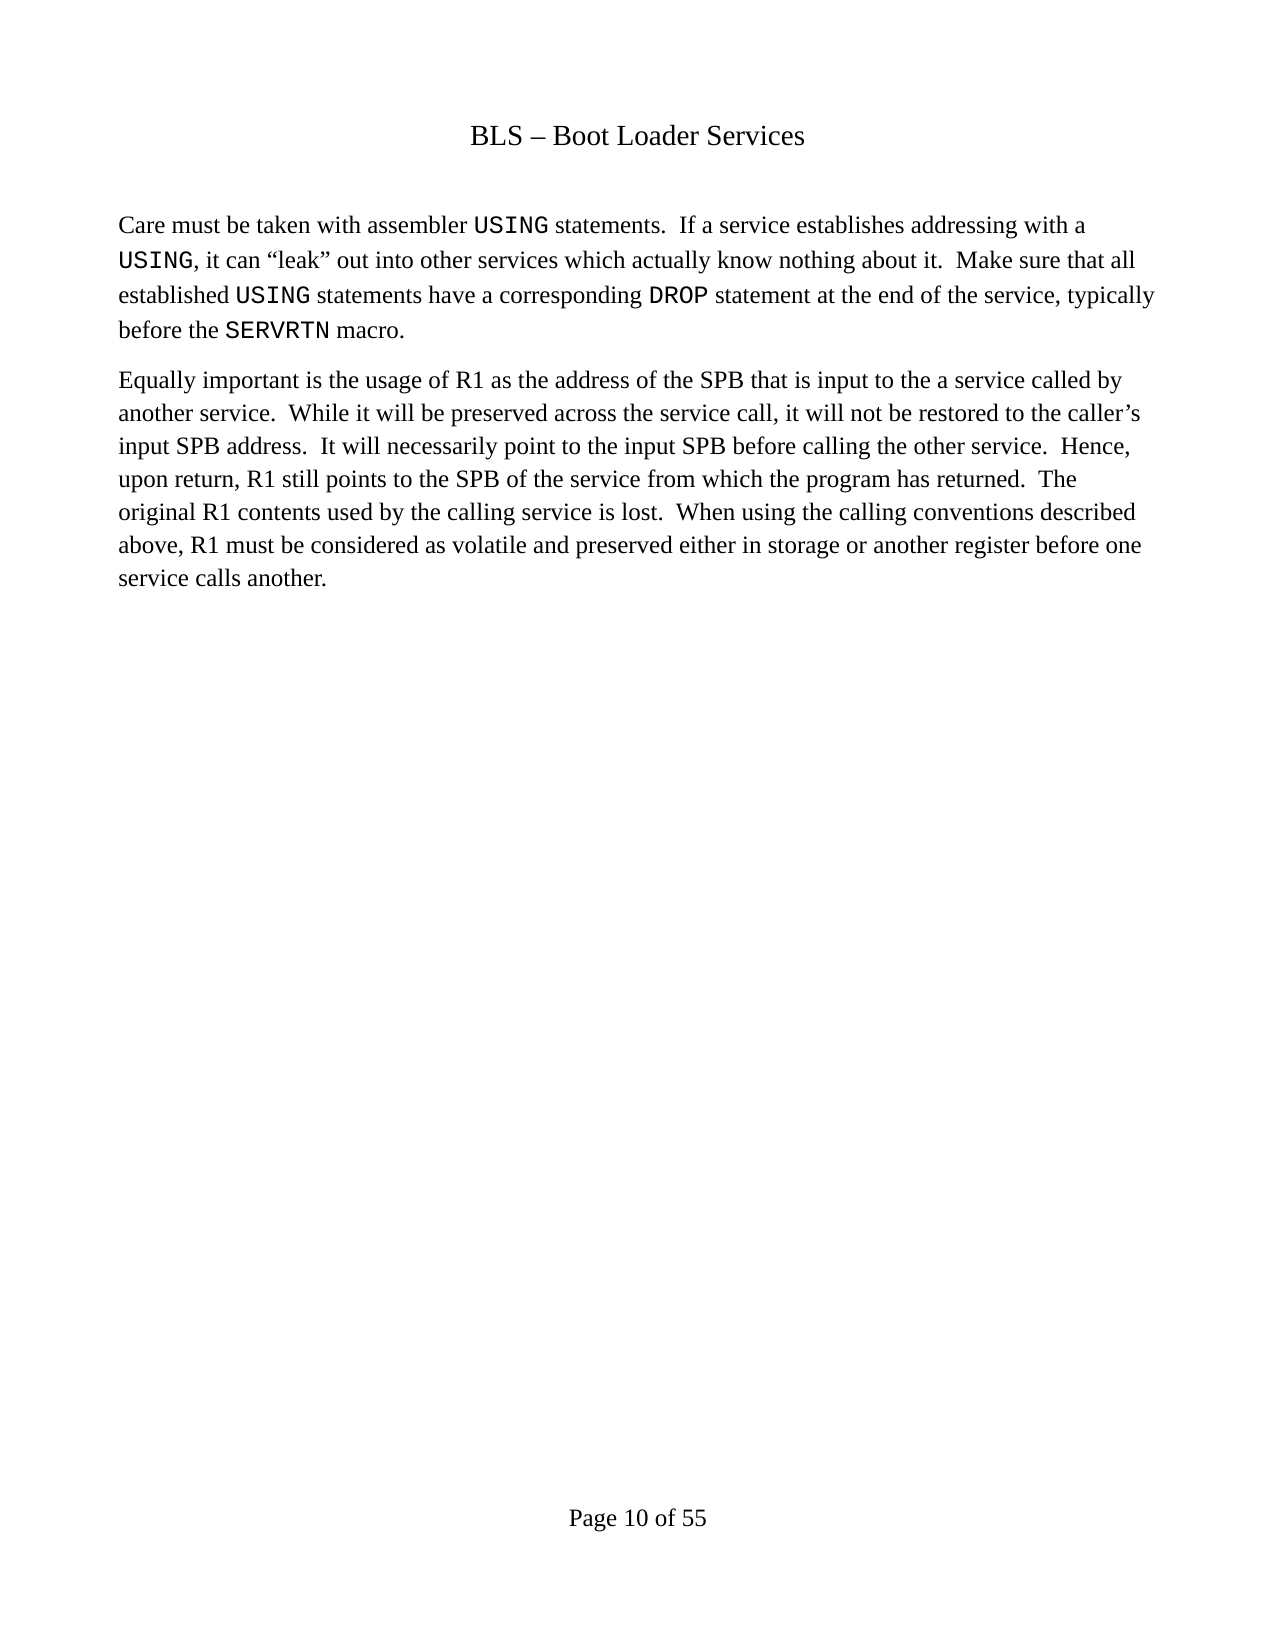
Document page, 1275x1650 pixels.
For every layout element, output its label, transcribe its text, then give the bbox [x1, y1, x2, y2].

text Care must be taken with assembler USING statements. If a service establishes addressing with a USING, it can “leak” out into other services which actually know nothing about it. Make sure that all established USING statements have a corresponding DROP statement at the end of the service, typically before the SERVRTN macro. [118, 210, 1157, 346]
text Equally important is the usage of R1 as the address of the SPB that is input to the a service called by another service. While it will be preserved across the service call, it will not be restored to the caller’s input SPB address. It will necessarily point to the input SPB before calling the other service. Hence, upon return, R1 still points to the SPB of the service from which the program has returned. The original R1 contents used by the calling service is lost. When using the calling conventions described above, R1 must be considered as volatile and preserved either in storage or another register before one service calls another. [118, 365, 1157, 592]
